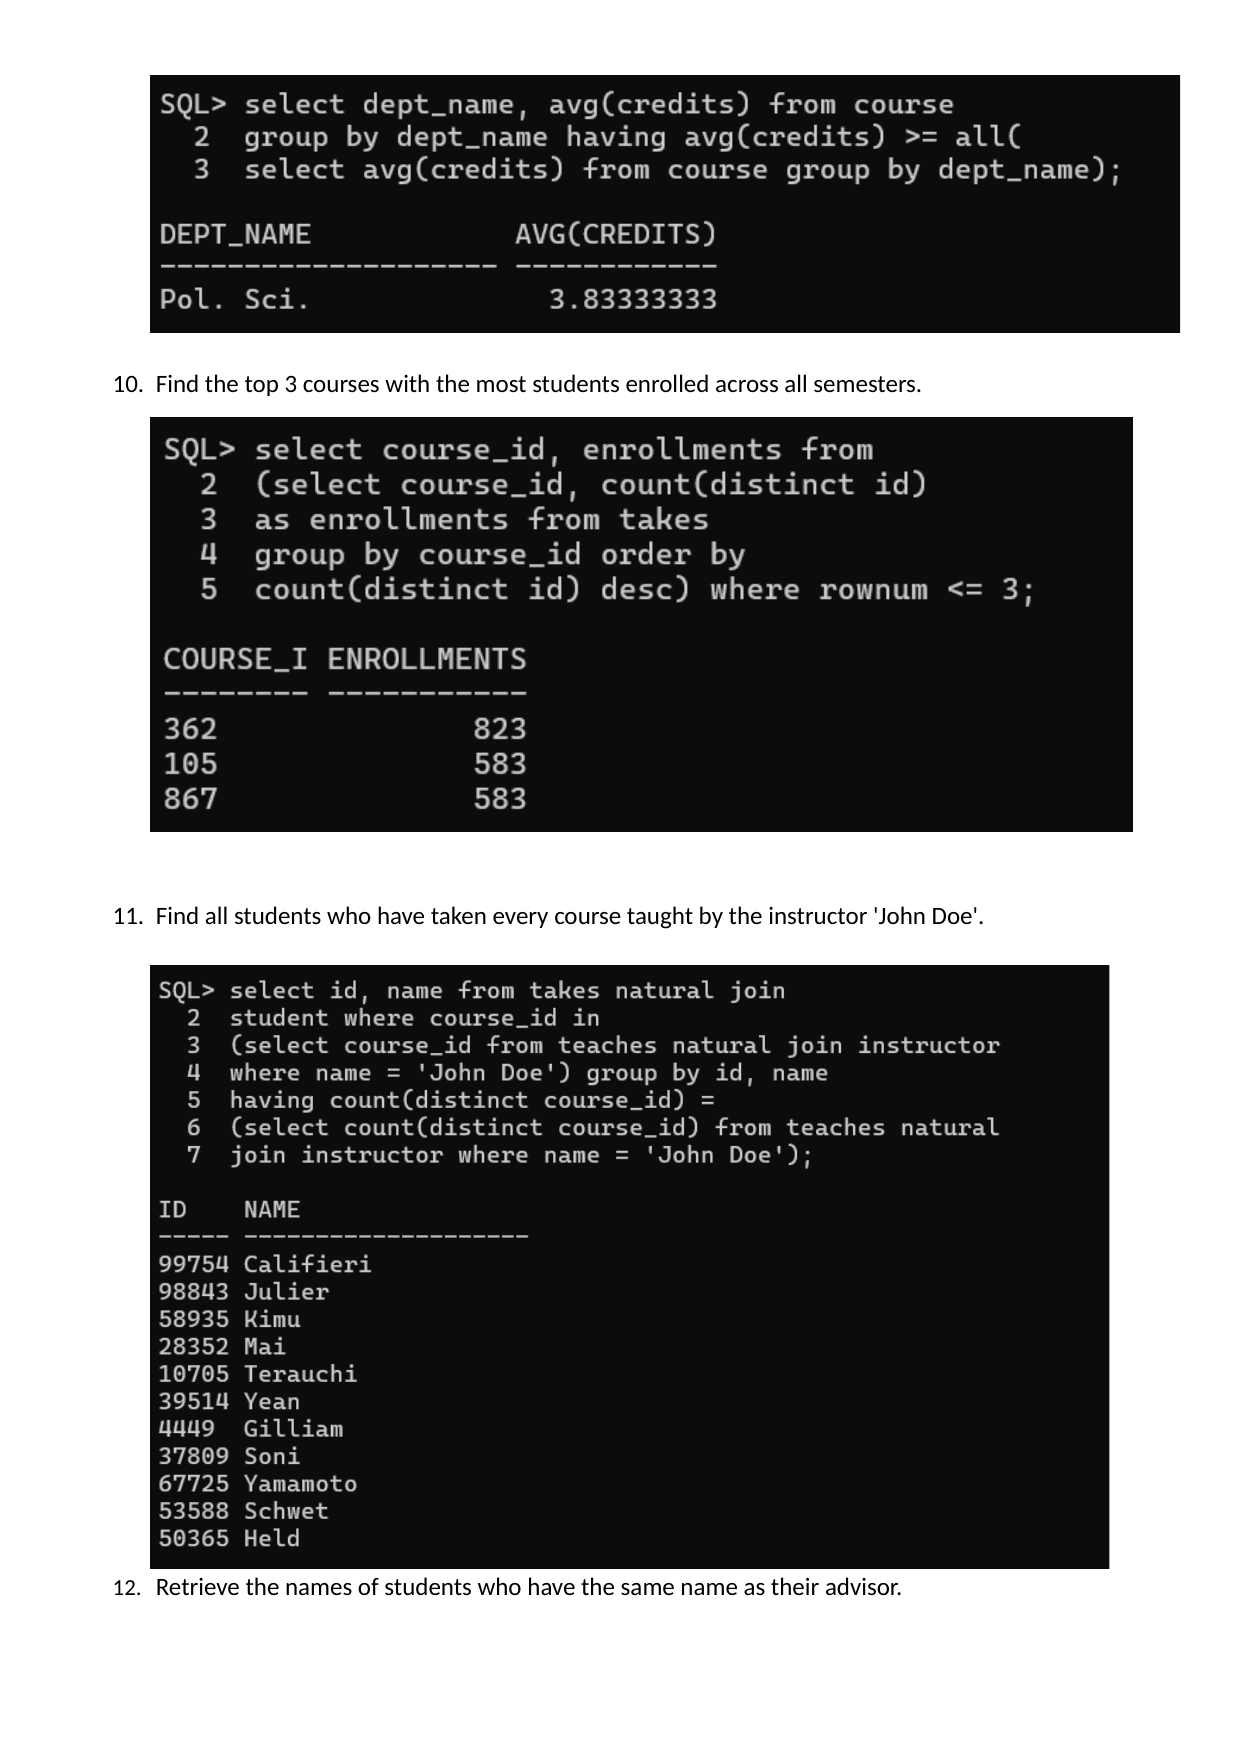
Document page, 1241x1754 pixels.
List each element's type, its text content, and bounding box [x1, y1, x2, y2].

picture [150, 417, 1133, 832]
picture [150, 75, 1180, 333]
list Find all students who have taken every course taught by the instructor 'John Doe'. [112, 900, 1165, 931]
picture [150, 965, 1110, 1569]
list Find the top 3 courses with the most students enrolled across all semesters. [112, 368, 1165, 398]
list Retrieve the names of students who have the same name as their advisor. [112, 1571, 1165, 1601]
